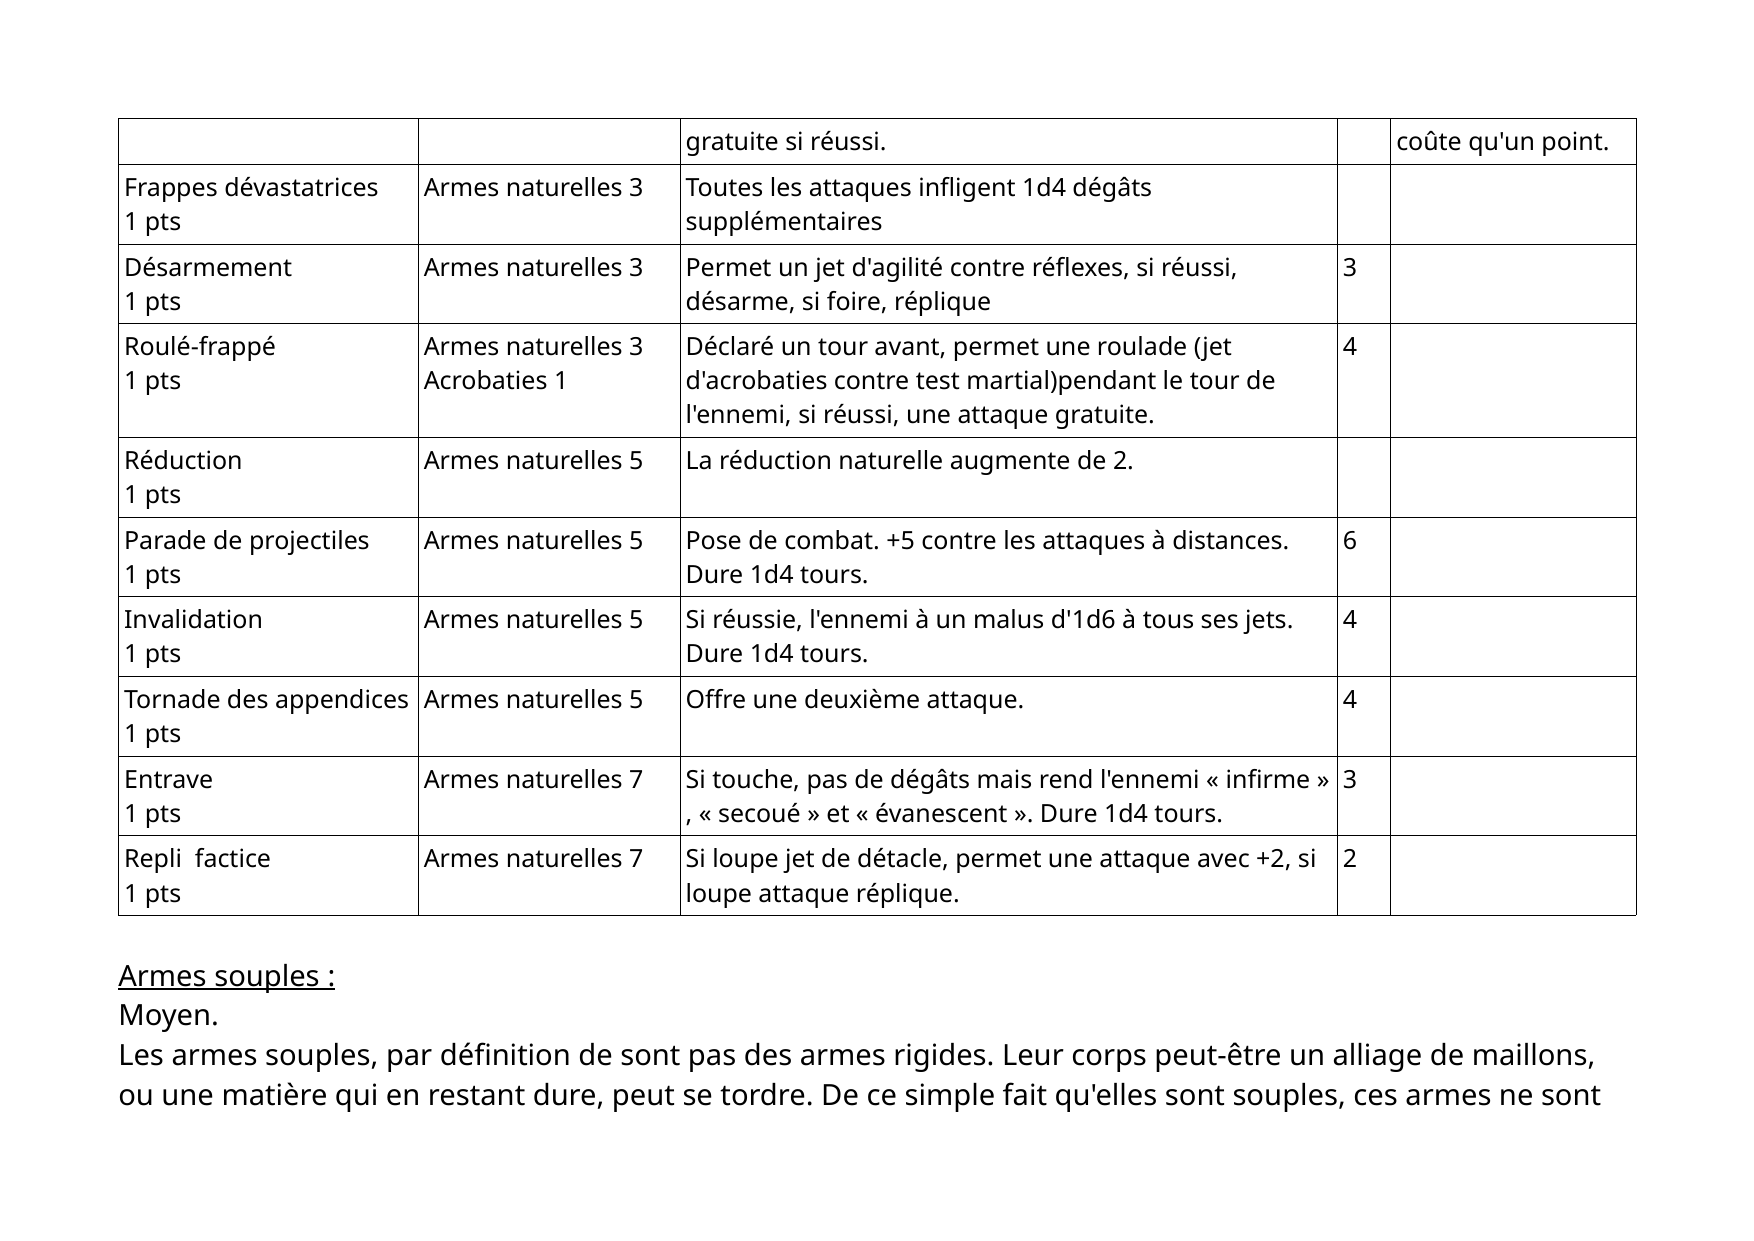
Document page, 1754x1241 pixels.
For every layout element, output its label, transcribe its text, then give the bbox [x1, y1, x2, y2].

table_cell Déclaré un tour avant, permet une roulade (jet d'acrobaties contre test martial)pendant le tour de l'ennemi, si réussi, une attaque gratuite. [681, 324, 1337, 437]
table_cell Armes naturelles 5 [419, 677, 680, 756]
table_cell Repli factice 1 pts [119, 836, 418, 915]
table_cell [419, 119, 680, 164]
table_cell [1391, 438, 1636, 517]
table_cell [1391, 836, 1636, 915]
table_cell 3 [1338, 757, 1390, 835]
table_cell Pose de combat. +5 contre les attaques à distances. Dure 1d4 tours. [681, 518, 1337, 596]
table_cell [119, 119, 418, 164]
table_cell 3 [1338, 245, 1390, 323]
table_cell 6 [1338, 518, 1390, 596]
table_cell Armes naturelles 3 Acrobaties 1 [419, 324, 680, 437]
table_cell Tornade des appendices 1 pts [119, 677, 418, 756]
table_cell Armes naturelles 5 [419, 438, 680, 517]
table_cell Permet un jet d'agilité contre réflexes, si réussi, désarme, si foire, réplique [681, 245, 1337, 323]
table_cell Armes naturelles 7 [419, 836, 680, 915]
table_cell coûte qu'un point. [1391, 119, 1636, 164]
table_cell gratuite si réussi. [681, 119, 1337, 164]
table_cell [1391, 245, 1636, 323]
table_cell 4 [1338, 677, 1390, 756]
table_cell Toutes les attaques infligent 1d4 dégâts supplémentaires [681, 165, 1337, 243]
table_cell Si loupe jet de détacle, permet une attaque avec +2, si loupe attaque réplique. [681, 836, 1337, 915]
text Moyen. [118, 994, 1636, 1034]
table_cell [1391, 597, 1636, 676]
table_cell Armes naturelles 3 [419, 165, 680, 243]
table_cell Si réussie, l'ennemi à un malus d'1d6 à tous ses jets. Dure 1d4 tours. [681, 597, 1337, 676]
subtitle Armes souples : [118, 955, 1636, 994]
table_cell Parade de projectiles 1 pts [119, 518, 418, 596]
table_cell [1391, 518, 1636, 596]
table_cell Armes naturelles 3 [419, 245, 680, 323]
table_cell 4 [1338, 597, 1390, 676]
table_cell [1338, 165, 1390, 243]
table_cell [1391, 677, 1636, 756]
table_cell Offre une deuxième attaque. [681, 677, 1337, 756]
table_cell [1338, 119, 1390, 164]
table_cell Frappes dévastatrices 1 pts [119, 165, 418, 243]
table_cell Entrave 1 pts [119, 757, 418, 835]
table_cell La réduction naturelle augmente de 2. [681, 438, 1337, 517]
table_cell Réduction 1 pts [119, 438, 418, 517]
table_cell Armes naturelles 5 [419, 597, 680, 676]
table_cell Armes naturelles 7 [419, 757, 680, 835]
table_cell 2 [1338, 836, 1390, 915]
table_cell Roulé-frappé 1 pts [119, 324, 418, 437]
table_cell [1391, 757, 1636, 835]
table_cell 4 [1338, 324, 1390, 437]
table_cell [1391, 324, 1636, 437]
table_cell Invalidation 1 pts [119, 597, 418, 676]
table_cell Désarmement 1 pts [119, 245, 418, 323]
table_cell Si touche, pas de dégâts mais rend l'ennemi « infirme » , « secoué » et « évanescent ». Dure 1d4 tours. [681, 757, 1337, 835]
table_cell [1338, 438, 1390, 517]
text Les armes souples, par définition de sont pas des armes rigides. Leur corps peut-être un alliage de maillons, ou une matière qui en restant dure, peut se tordre. De ce simple fait qu'elles sont souples, ces armes ne sont [118, 1034, 1636, 1113]
table_cell [1391, 165, 1636, 243]
table_cell Armes naturelles 5 [419, 518, 680, 596]
